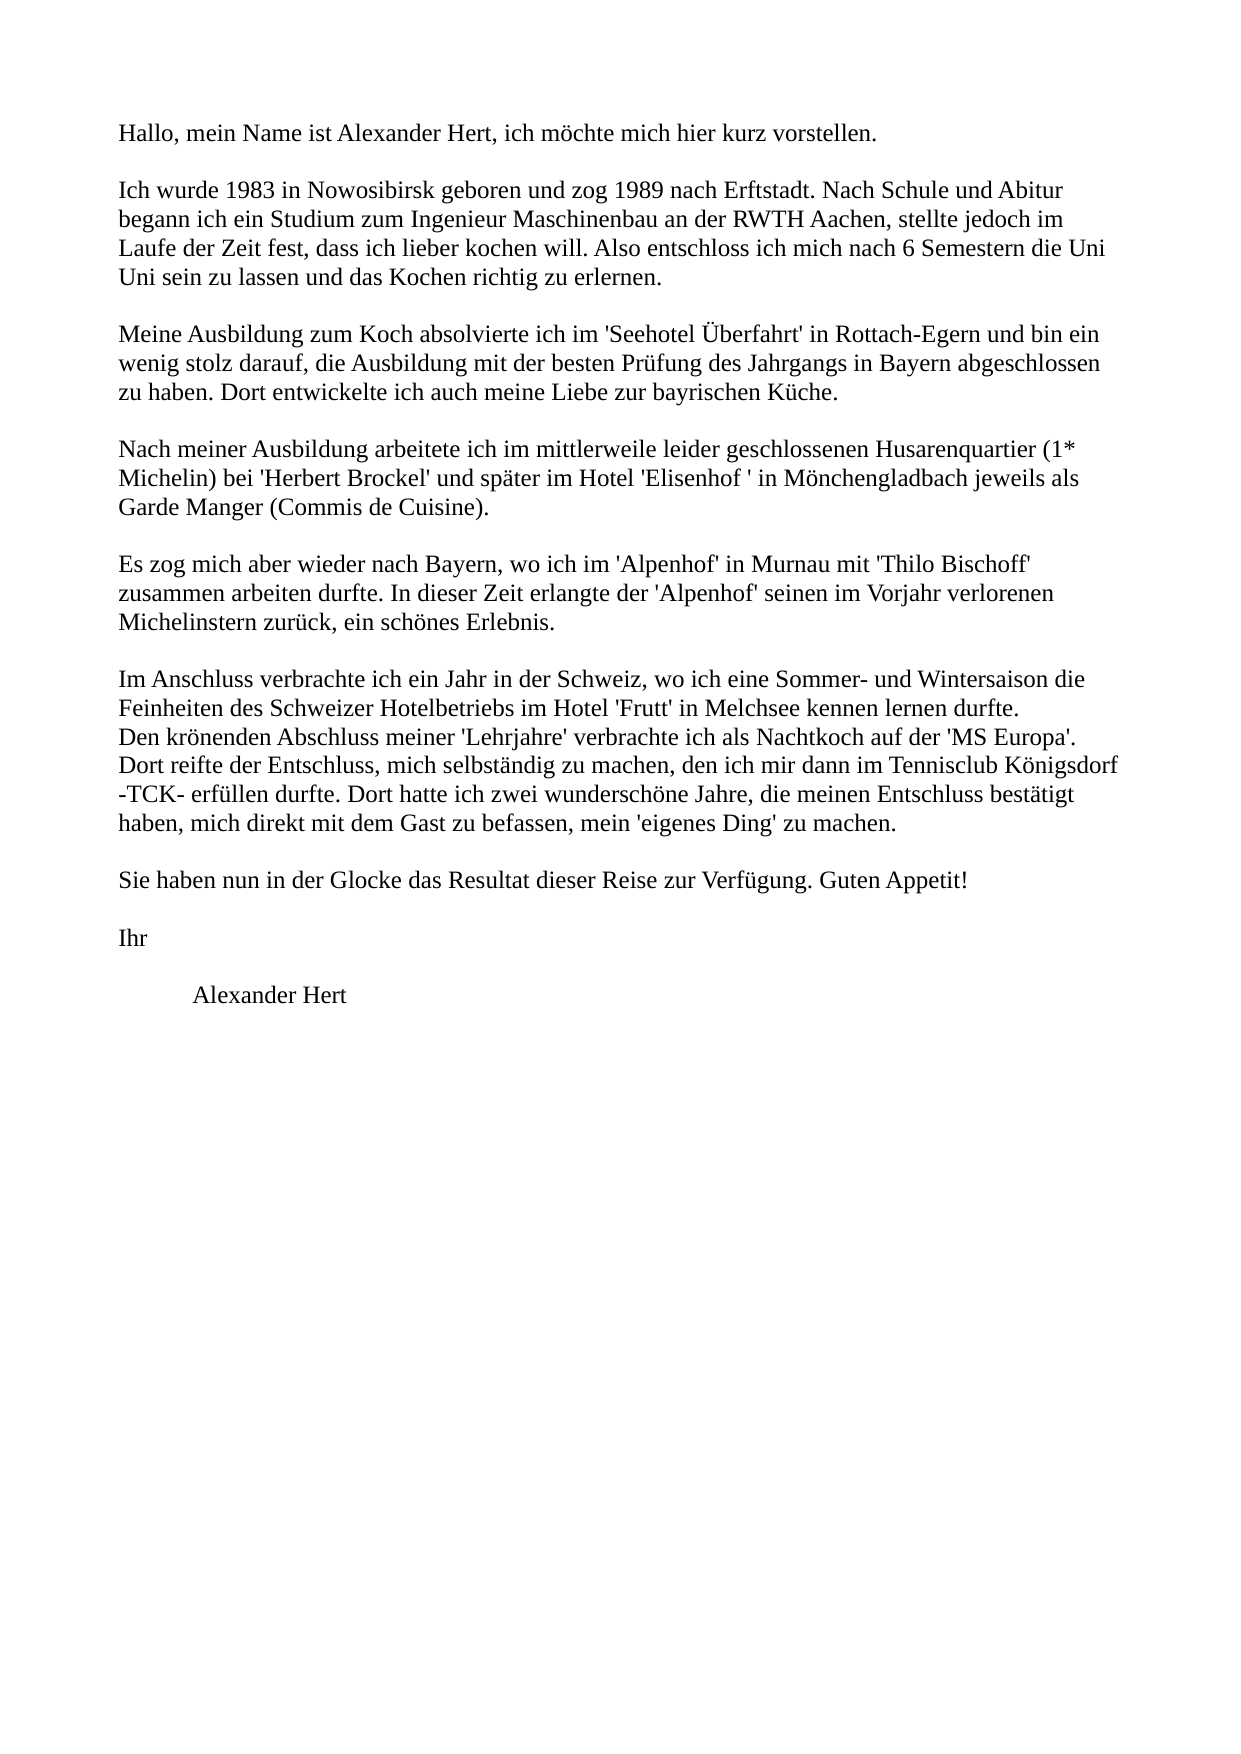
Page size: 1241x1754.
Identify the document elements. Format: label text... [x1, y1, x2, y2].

text Es zog mich aber wieder nach Bayern, wo ich im 'Alpenhof' in Murnau mit 'Thilo Bischoff' zusammen arbeiten durfte. In dieser Zeit erlangte der 'Alpenhof' seinen im Vorjahr verlorenen Michelinstern zurück, ein schönes Erlebnis. [118, 549, 1122, 636]
text Ich wurde 1983 in Nowosibirsk geboren und zog 1989 nach Erftstadt. Nach Schule und Abitur begann ich ein Studium zum Ingenieur Maschinenbau an der RWTH Aachen, stellte jedoch im Laufe der Zeit fest, dass ich lieber kochen will. Also entschloss ich mich nach 6 Semestern die Uni Uni sein zu lassen und das Kochen richtig zu erlernen. [118, 176, 1122, 291]
text Den krönenden Abschluss meiner 'Lehrjahre' verbrachte ich als Nachtkoch auf der 'MS Europa'. Dort reifte der Entschluss, mich selbständig zu machen, den ich mir dann im Tennisclub Königsdorf -TCK- erfüllen durfte. Dort hatte ich zwei wunderschöne Jahre, die meinen Entschluss bestätigt haben, mich direkt mit dem Gast zu befassen, mein 'eigenes Ding' zu machen. [118, 722, 1122, 837]
text Im Anschluss verbrachte ich ein Jahr in der Schweiz, wo ich eine Sommer- und Wintersaison die Feinheiten des Schweizer Hotelbetriebs im Hotel 'Frutt' in Melchsee kennen lernen durfte. [118, 664, 1122, 722]
text Hallo, mein Name ist Alexander Hert, ich möchte mich hier kurz vorstellen. [118, 118, 1122, 147]
text Meine Ausbildung zum Koch absolvierte ich im 'Seehotel Überfahrt' in Rottach-Egern und bin ein wenig stolz darauf, die Ausbildung mit der besten Prüfung des Jahrgangs in Bayern abgeschlossen zu haben. Dort entwickelte ich auch meine Liebe zur bayrischen Küche. [118, 319, 1122, 406]
text Alexander Hert [118, 981, 1122, 1009]
text Sie haben nun in der Glocke das Resultat dieser Reise zur Verfügung. Guten Appetit! [118, 866, 1122, 894]
text Nach meiner Ausbildung arbeitete ich im mittlerweile leider geschlossenen Husarenquartier (1* Michelin) bei 'Herbert Brockel' und später im Hotel 'Elisenhof ' in Mönchengladbach jeweils als Garde Manger (Commis de Cuisine). [118, 434, 1122, 521]
text Ihr [118, 923, 1122, 952]
